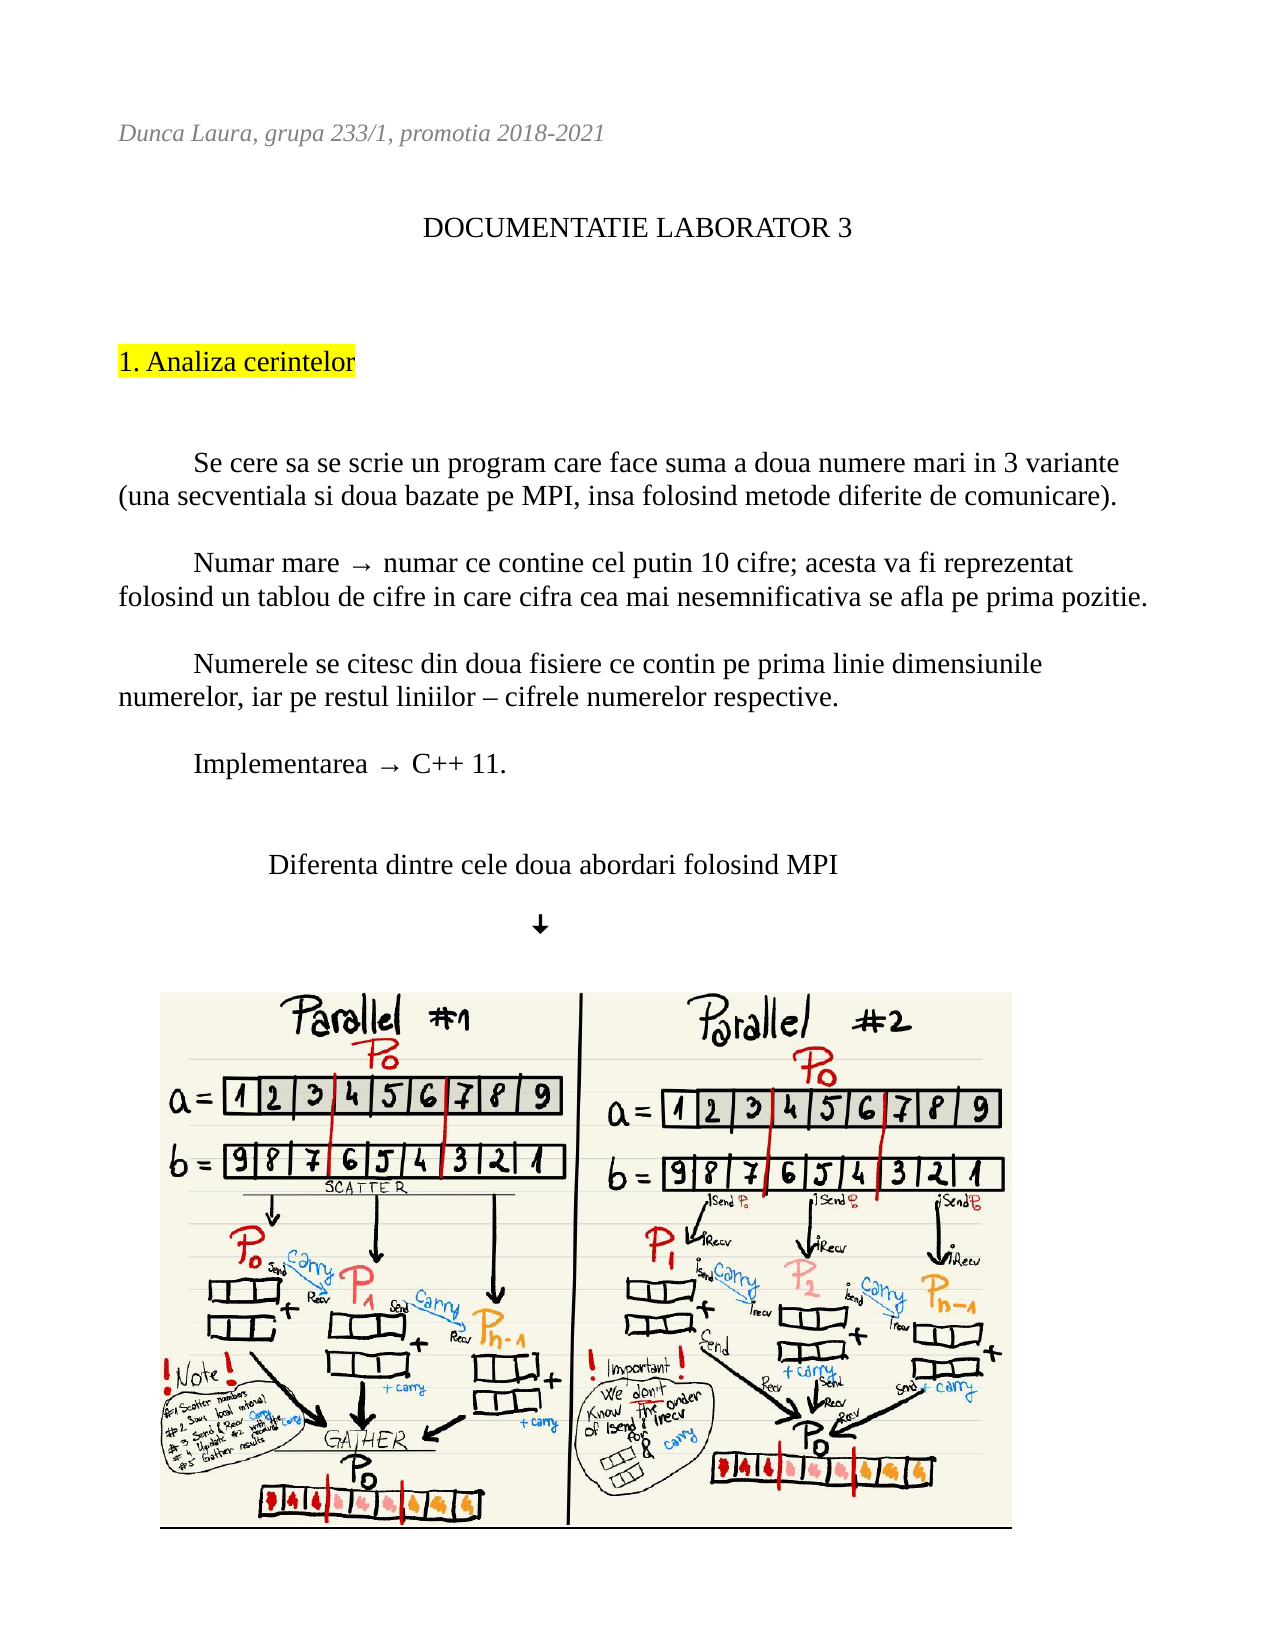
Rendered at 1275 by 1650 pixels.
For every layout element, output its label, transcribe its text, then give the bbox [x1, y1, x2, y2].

text Implementarea → C++ 11. [118, 747, 1157, 780]
text Numerele se citesc din doua fisiere ce contin pe prima linie dimensiunile numerelor, iar pe restul liniilor – cifrele numerelor respective. [118, 646, 1157, 713]
text Numar mare → numar ce contine cel putin 10 cifre; acesta va fi reprezentat folosind un tablou de cifre in care cifra cea mai nesemnificativa se afla pe prima pozitie. [118, 545, 1157, 612]
text 1. Analiza cerintelor [118, 344, 1157, 378]
text ꜜ [118, 914, 1157, 967]
picture [126, 973, 1040, 1557]
text Se cere sa se scrie un program care face suma a doua numere mari in 3 variante (una secventiala si doua bazate pe MPI, insa folosind metode diferite de comunicare). [118, 445, 1157, 512]
text Diferenta dintre cele doua abordari folosind MPI [118, 847, 1157, 881]
text DOCUMENTATIE LABORATOR 3 [118, 210, 1157, 243]
